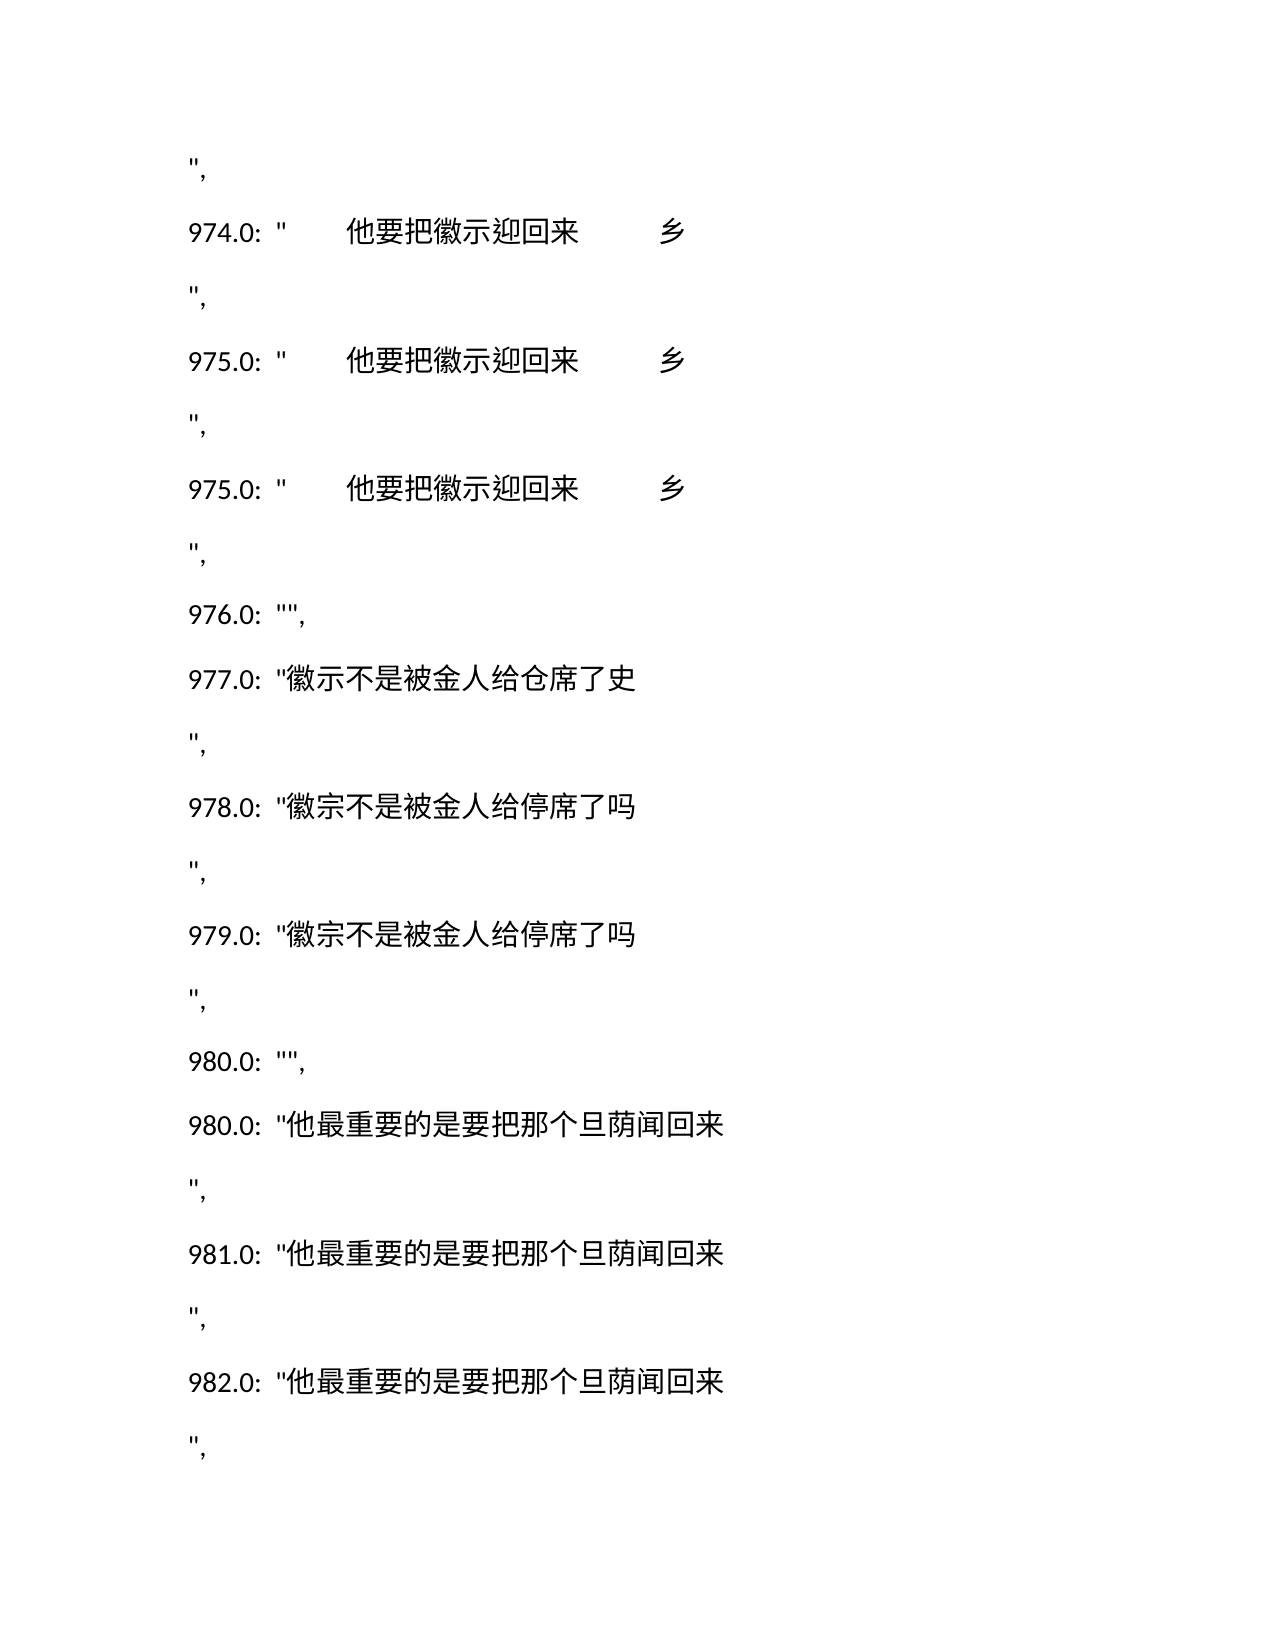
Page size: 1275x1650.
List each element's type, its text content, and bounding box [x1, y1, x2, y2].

text ", [187, 1299, 1087, 1335]
text ", [187, 725, 1087, 760]
text 976.0: "", [187, 596, 1087, 632]
text ", [187, 535, 1087, 570]
text ", [187, 406, 1087, 442]
text 981.0: "他最重要的是要把那个旦荫闻回来 [187, 1233, 1087, 1273]
text ", [187, 853, 1087, 888]
text 978.0: "徽宗不是被金人给停席了吗 [187, 786, 1087, 826]
text 974.0: " 他要把徽示迎回来 乡 [187, 212, 1087, 251]
text ", [187, 1171, 1087, 1207]
text ", [187, 150, 1087, 186]
text 979.0: "徽宗不是被金人给停席了吗 [187, 915, 1087, 954]
text 975.0: " 他要把徽示迎回来 乡 [187, 340, 1087, 380]
text ", [187, 1428, 1087, 1463]
text ", [187, 981, 1087, 1017]
text 977.0: "徽示不是被金人给仓席了史 [187, 658, 1087, 698]
text 975.0: " 他要把徽示迎回来 乡 [187, 468, 1087, 508]
text ", [187, 278, 1087, 314]
text 980.0: "", [187, 1043, 1087, 1078]
text 980.0: "他最重要的是要把那个旦荫闻回来 [187, 1105, 1087, 1144]
text 982.0: "他最重要的是要把那个旦荫闻回来 [187, 1361, 1087, 1401]
